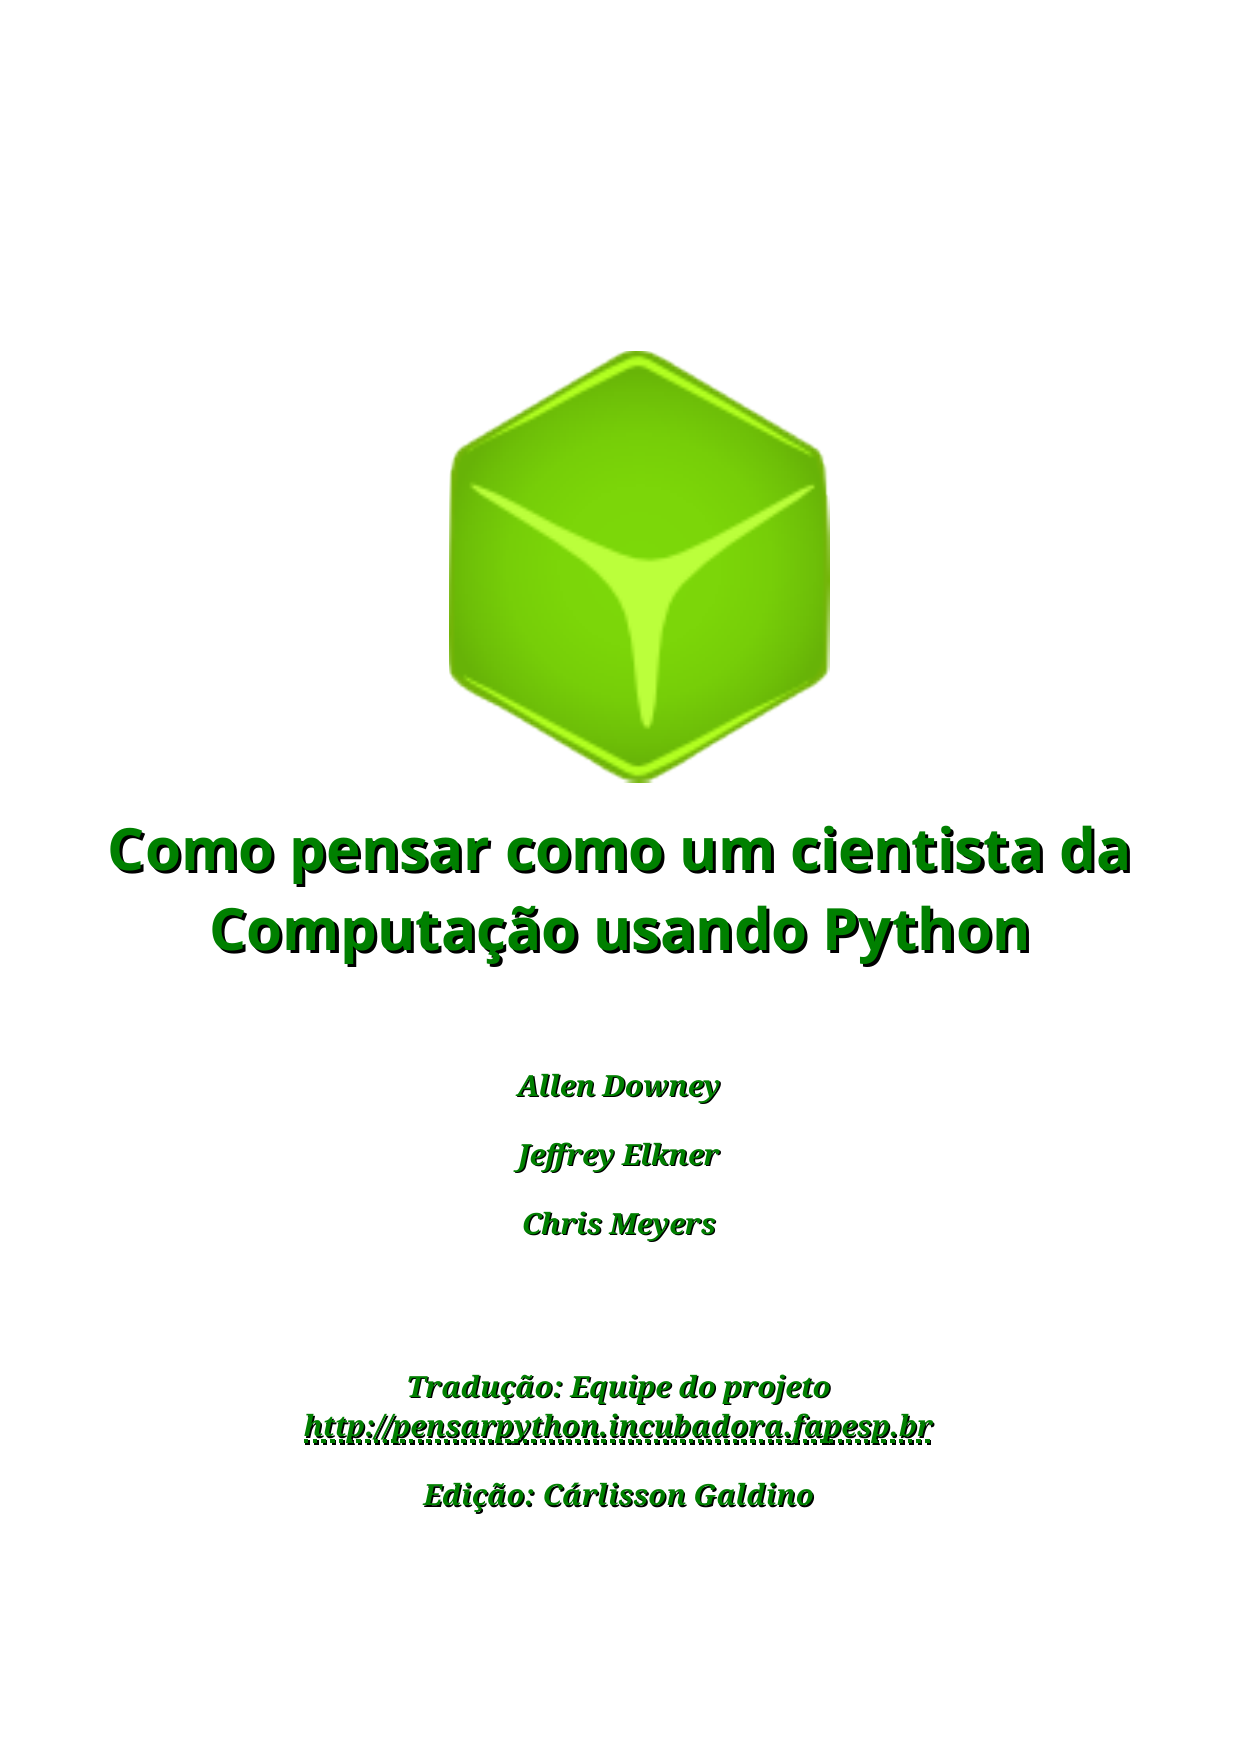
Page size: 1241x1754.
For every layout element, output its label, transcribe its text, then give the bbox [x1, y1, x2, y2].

picture [449, 351, 830, 783]
subtitle Jeﬀrey Elkner [88, 1134, 1152, 1174]
subtitle Edição: Cárlisson Galdino [88, 1474, 1152, 1514]
subtitle Tradução: Equipe do projeto http://pensarpython.incubadora.fapesp.br [88, 1366, 1152, 1445]
title Como pensar como um cientista da Computação usando Python [88, 808, 1152, 967]
subtitle Chris Meyers [88, 1203, 1152, 1243]
subtitle Allen Downey [88, 1065, 1152, 1105]
